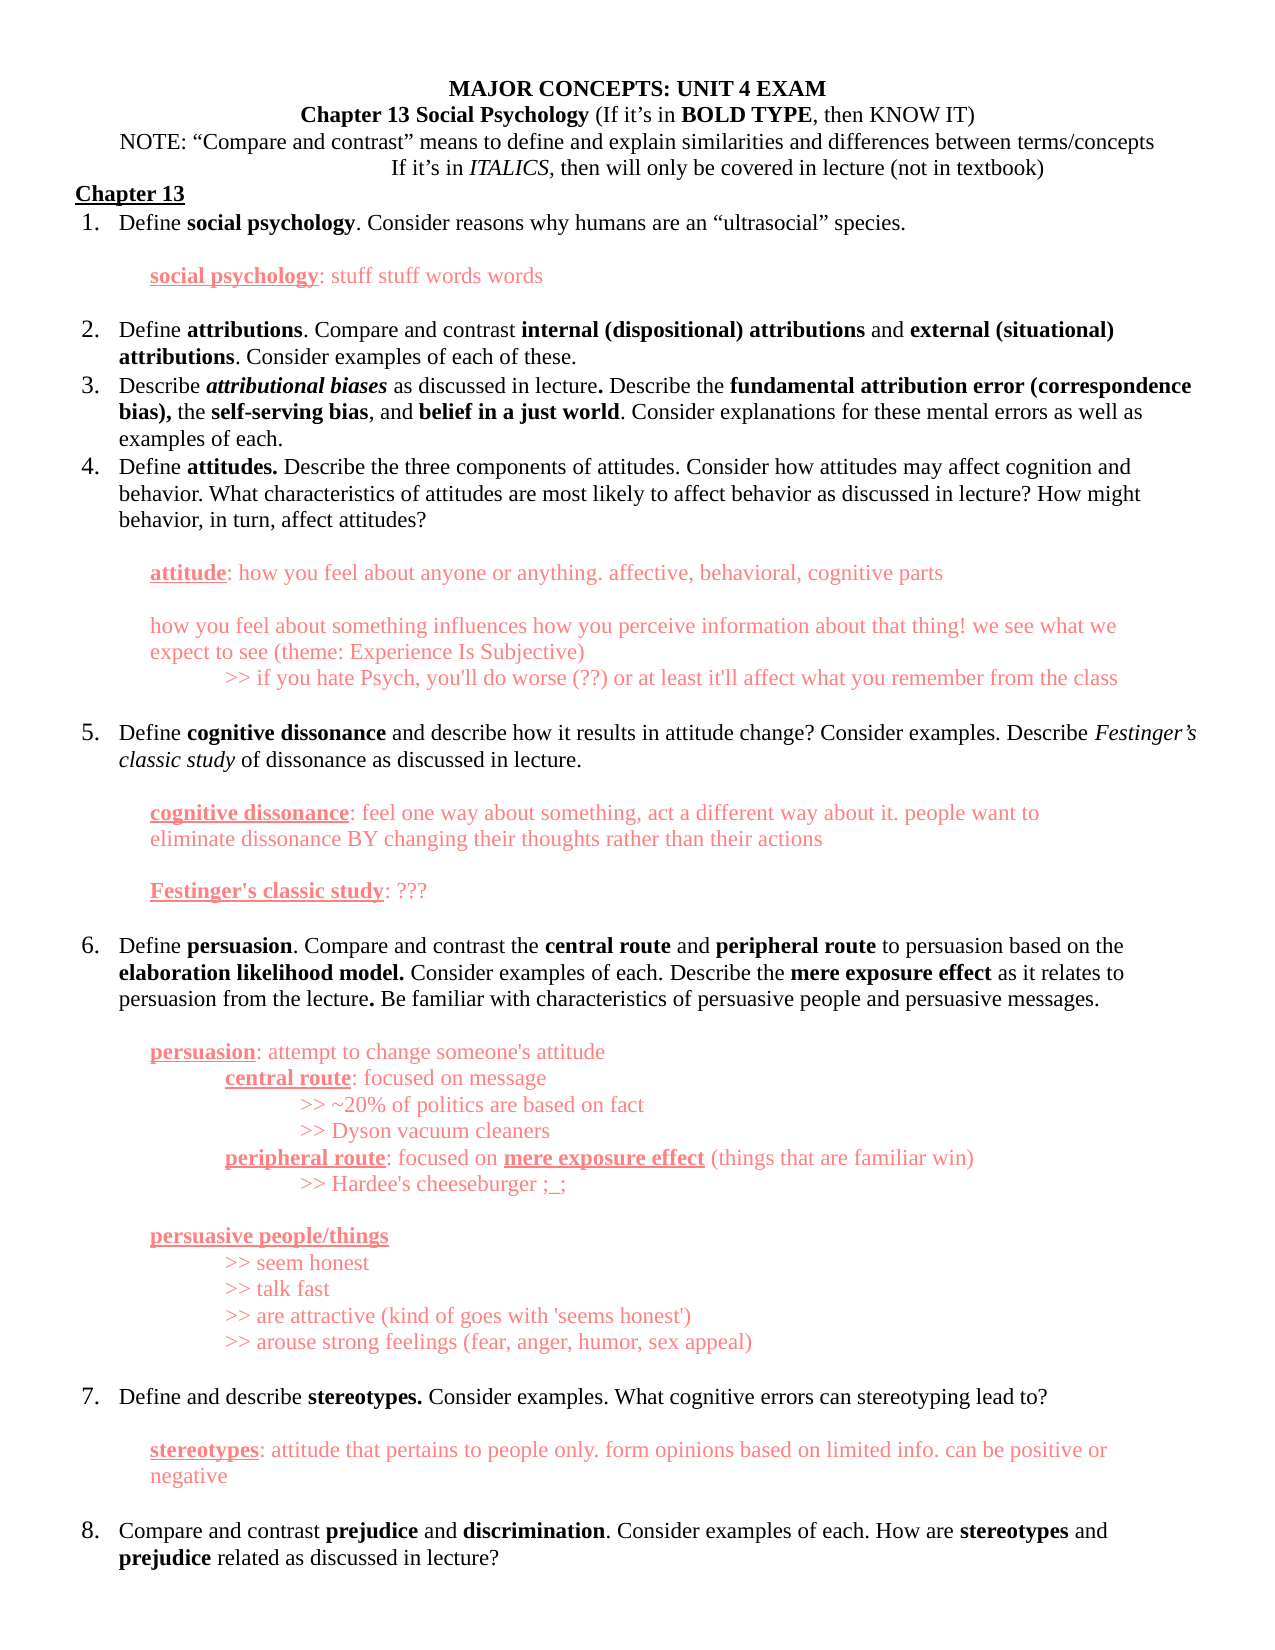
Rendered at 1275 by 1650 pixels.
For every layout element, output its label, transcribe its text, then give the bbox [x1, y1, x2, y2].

text how you feel about something influences how you perceive information about that thing! we see what we expect to see (theme: Experience Is Subjective) [150, 612, 1125, 664]
text >> seem honest [150, 1249, 1125, 1275]
text >> ~20% of politics are based on fact [150, 1091, 1125, 1117]
list Compare and contrast prejudice and discrimination. Consider examples of each. How are stereotypes and prejudice related as discussed in lecture? [81, 1515, 1200, 1570]
list Define attitudes. Describe the three components of attitudes. Consider how attitudes may affect cognition and behavior. What characteristics of attitudes are most likely to affect behavior as discussed in lecture? How might behavior, in turn, affect attitudes? [81, 451, 1200, 533]
text >> are attractive (kind of goes with 'seems honest') [150, 1302, 1125, 1328]
text Chapter 13 Social Psychology (If it’s in BOLD TYPE, then KNOW IT) [75, 101, 1200, 128]
list Define attributions. Compare and contrast internal (dispositional) attributions and external (situational) attributions. Consider examples of each of these. [81, 314, 1200, 370]
list Define persuasion. Compare and contrast the central route and peripheral route to persuasion based on the elaboration likelihood model. Consider examples of each. Describe the mere exposure effect as it relates to persuasion from the lecture. Be familiar with characteristics of persuasive people and persuasive messages. [81, 930, 1200, 1012]
text >> talk fast [150, 1275, 1125, 1302]
text cognitive dissonance: feel one way about something, act a different way about it. people want to eliminate dissonance BY changing their thoughts rather than their actions [150, 798, 1125, 851]
text >> arouse strong feelings (fear, anger, humor, sex appeal) [150, 1328, 1125, 1354]
text Chapter 13 [75, 180, 1200, 207]
text central route: focused on message [150, 1064, 1125, 1091]
text social psychology: stuff stuff words words [150, 262, 1125, 288]
list Describe attributional biases as discussed in lecture. Describe the fundamental attribution error (correspondence bias), the self-serving bias, and belief in a just world. Consider explanations for these mental errors as well as examples of each. [81, 370, 1200, 451]
text stereotypes: attitude that pertains to people only. form opinions based on limited info. can be positive or negative [150, 1436, 1125, 1488]
text >> Dyson vacuum cleaners [150, 1117, 1125, 1143]
text Festinger's classic study: ??? [150, 878, 1125, 904]
text persuasion: attempt to change someone's attitude [150, 1038, 1125, 1064]
text >> Hardee's cheeseburger ;_; [150, 1170, 1125, 1196]
text persuasive people/things [150, 1223, 1125, 1249]
text If it’s in ITALICS, then will only be covered in lecture (not in textbook) [75, 154, 1200, 180]
text >> if you hate Psych, you'll do worse (??) or at least it'll affect what you remember from the class [150, 664, 1125, 691]
text MAJOR CONCEPTS: UNIT 4 EXAM [75, 75, 1200, 101]
text peripheral route: focused on mere exposure effect (things that are familiar win) [150, 1143, 1125, 1170]
list Define cognitive dissonance and describe how it results in attitude change? Consider examples. Describe Festinger’s classic study of dissonance as discussed in lecture. [81, 717, 1200, 772]
text NOTE: “Compare and contrast” means to define and explain similarities and differences between terms/concepts [75, 128, 1200, 154]
list Define and describe stereotypes. Consider examples. What cognitive errors can stereotyping lead to? [81, 1381, 1200, 1409]
text attitude: how you feel about anyone or anything. affective, behavioral, cognitive parts [150, 559, 1125, 585]
list Define social psychology. Consider reasons why humans are an “ultrasocial” species. [81, 207, 1200, 236]
